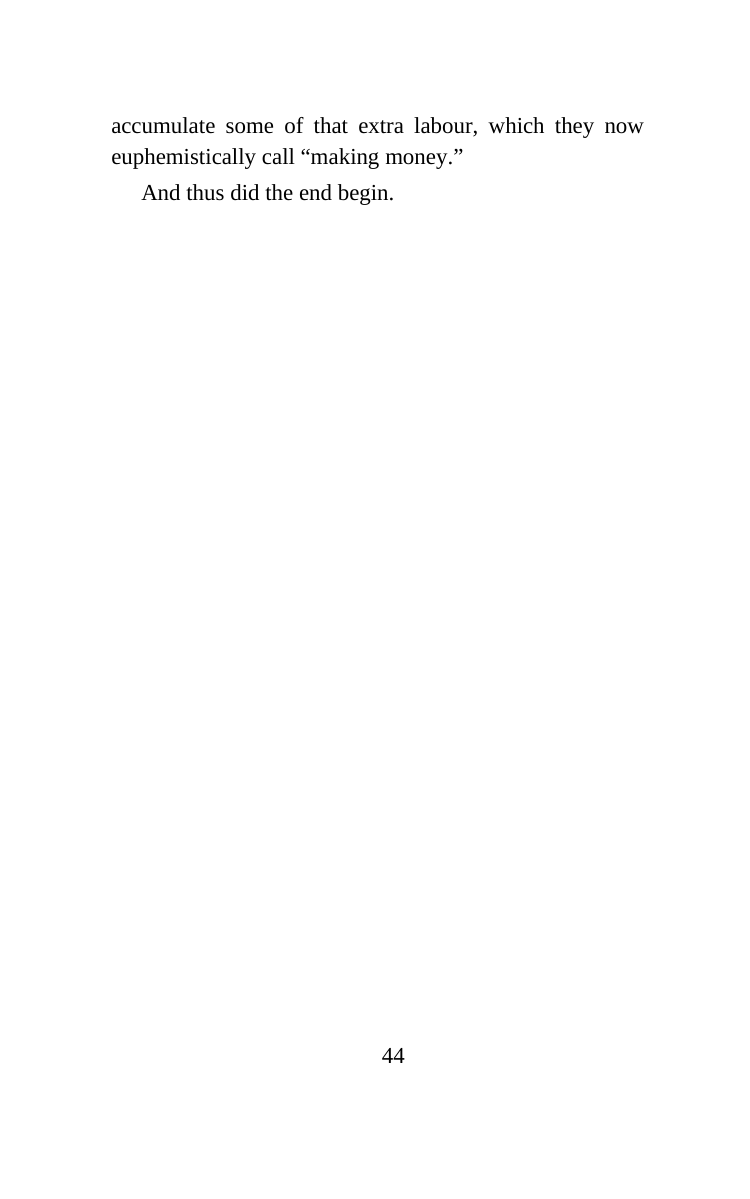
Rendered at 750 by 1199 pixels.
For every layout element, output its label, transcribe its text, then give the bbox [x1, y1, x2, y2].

text And thus did the end begin. [111, 179, 645, 205]
text accumulate some of that extra labour, which they now euphemistically call “making money.” [111, 112, 645, 169]
